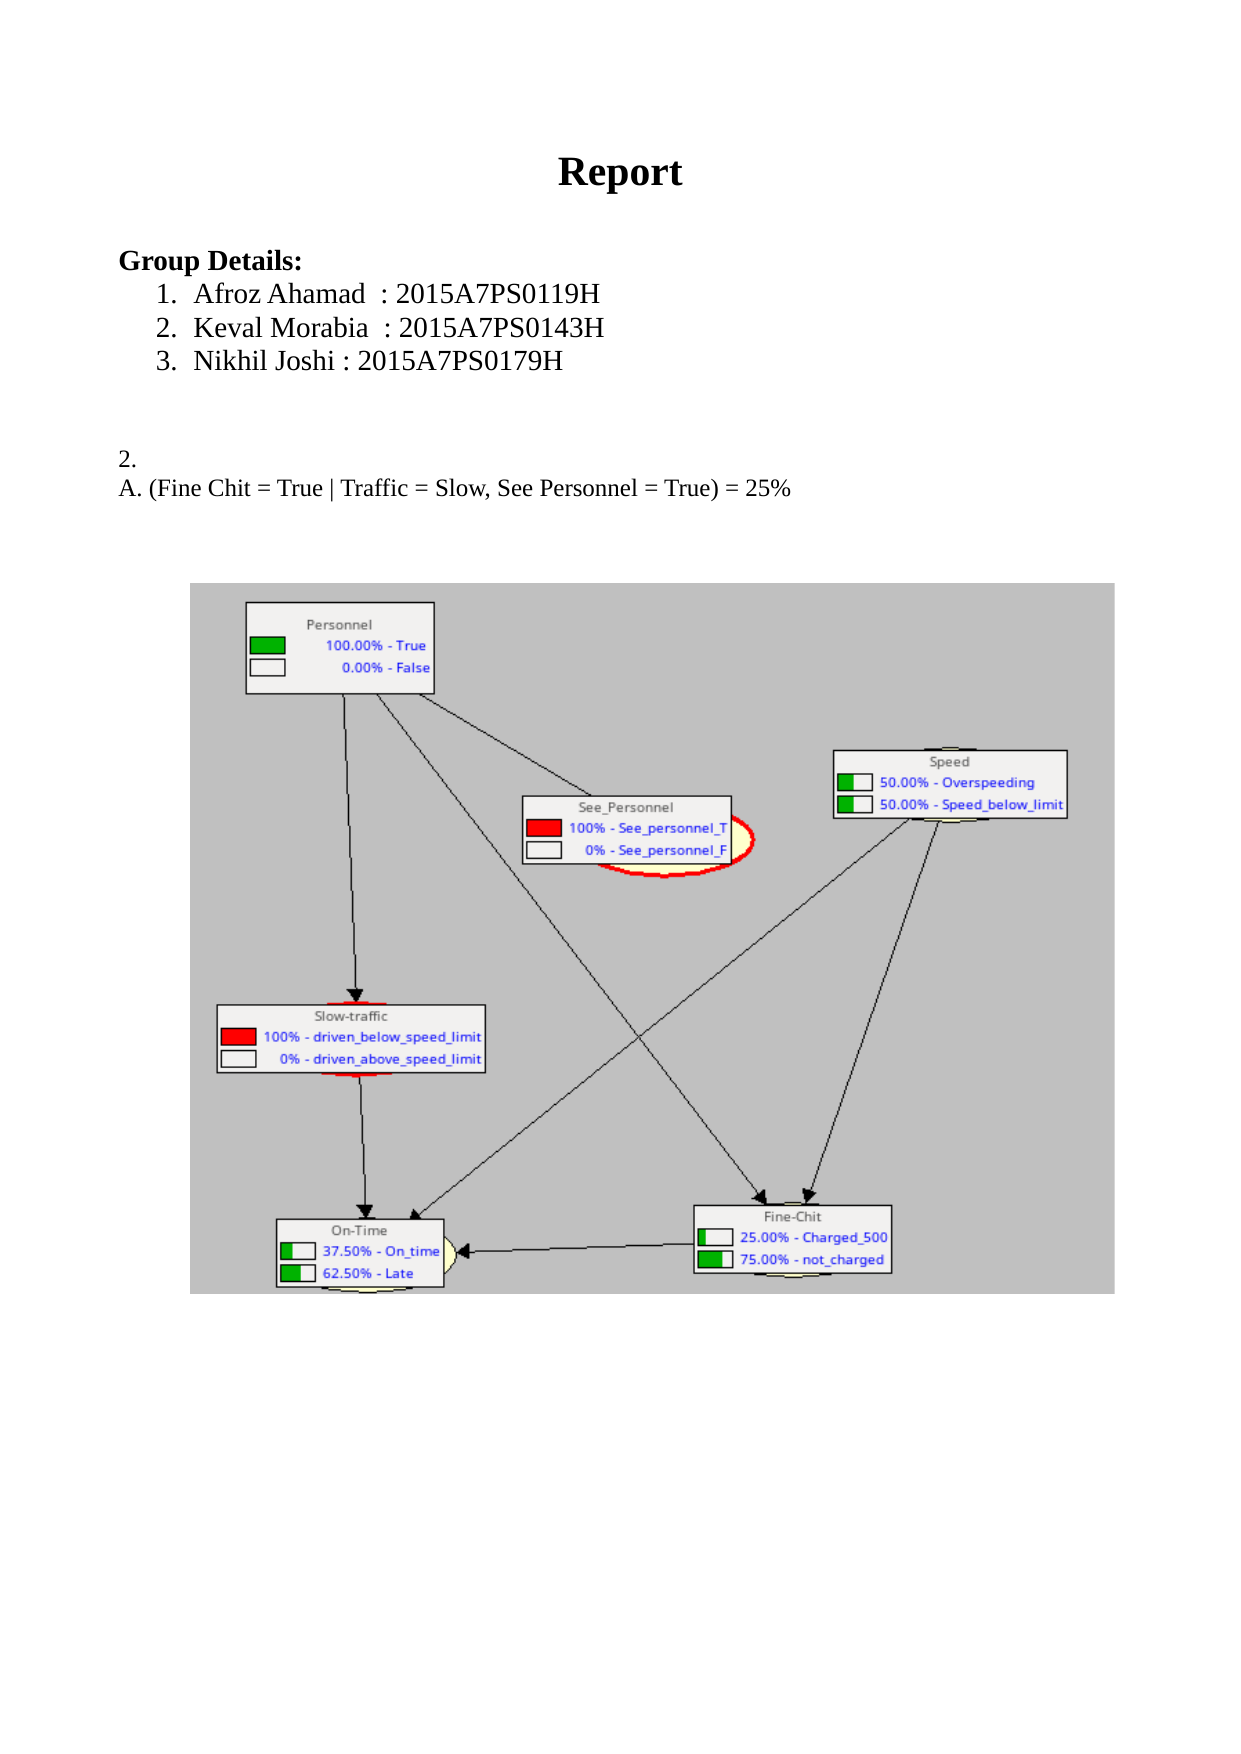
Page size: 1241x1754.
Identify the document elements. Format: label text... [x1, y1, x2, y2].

text Report [118, 147, 1122, 195]
list Keval Morabia : 2015A7PS0143H [156, 310, 1122, 343]
text Group Details: [118, 243, 1122, 276]
text 2. [118, 444, 1122, 473]
text A. (Fine Chit = True | Traffic = Slow, See Personnel = True) = 25% [118, 473, 1122, 501]
list Nikhil Joshi : 2015A7PS0179H [156, 343, 1122, 377]
picture [190, 583, 1115, 1294]
list Afroz Ahamad : 2015A7PS0119H [156, 276, 1122, 310]
